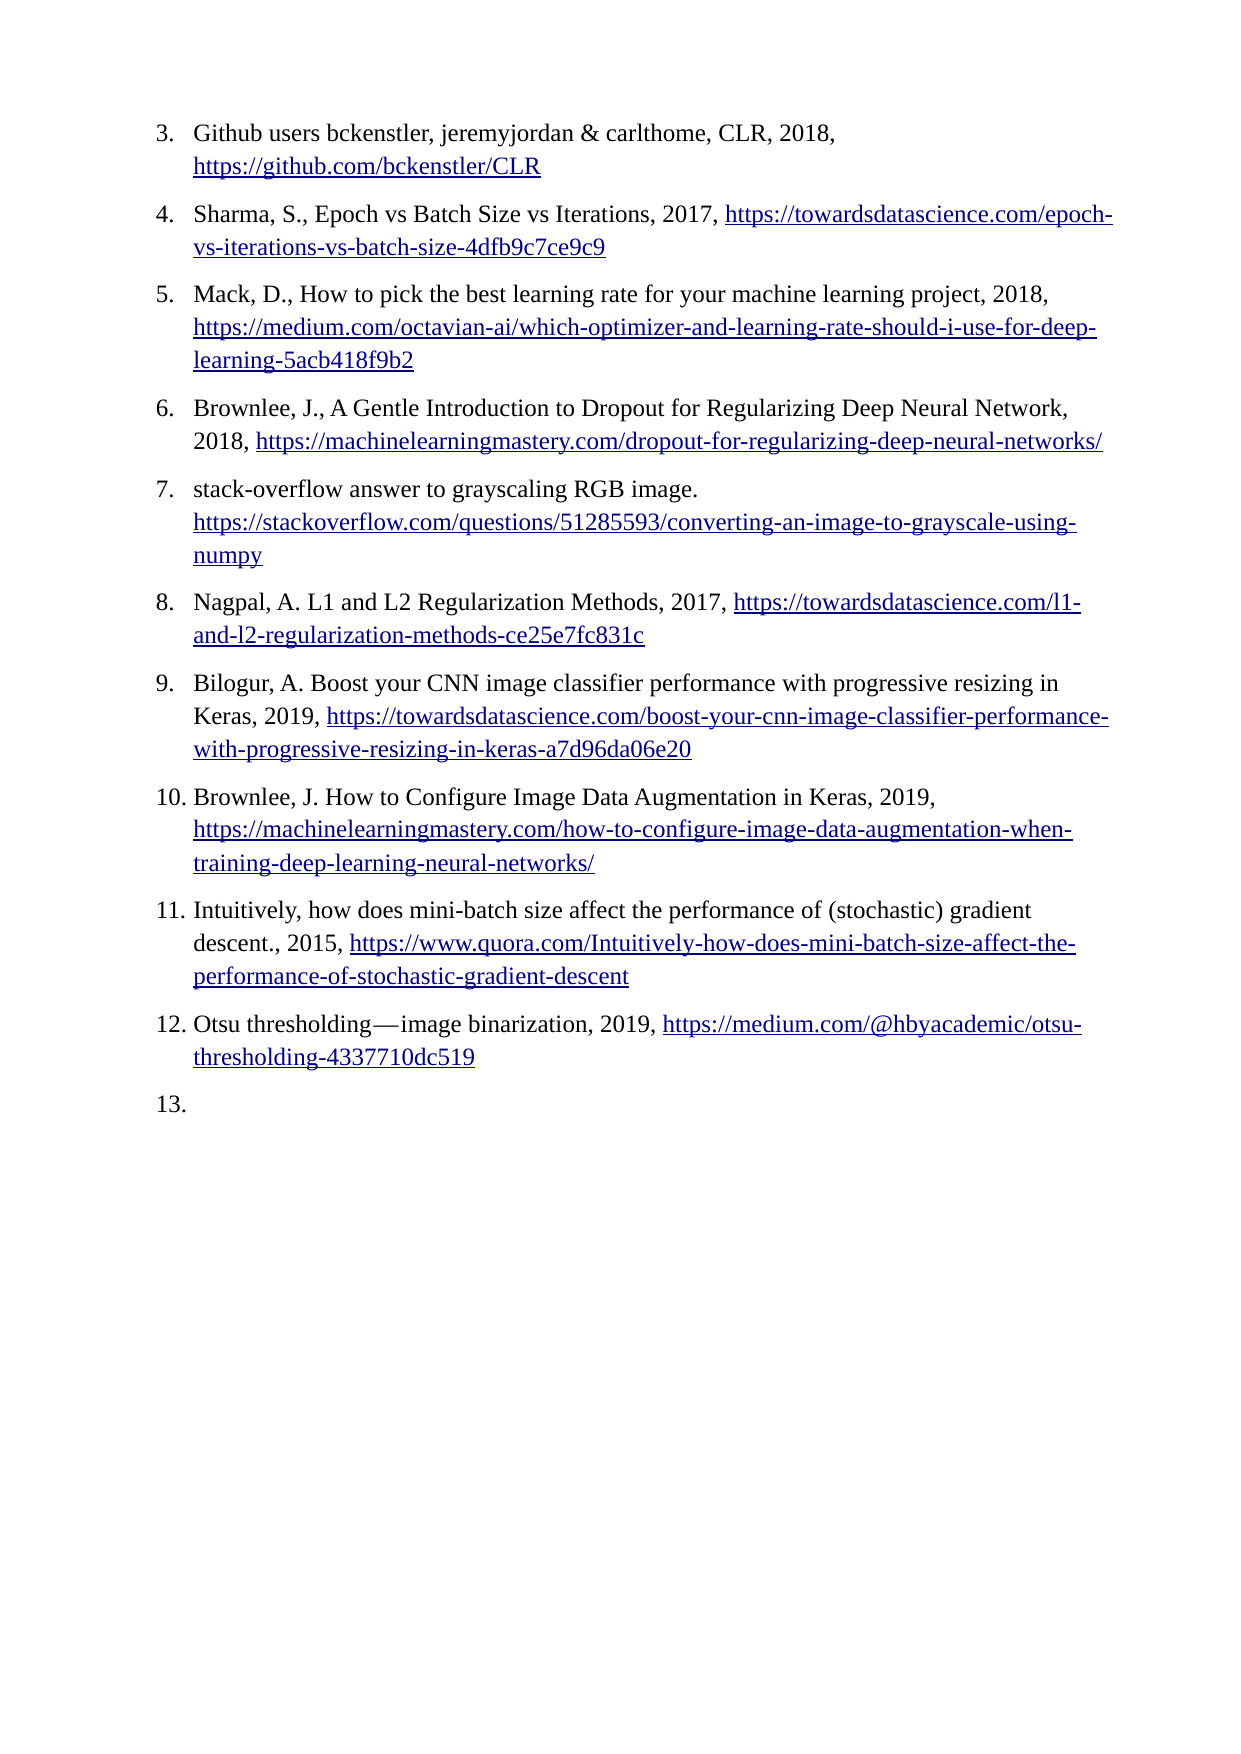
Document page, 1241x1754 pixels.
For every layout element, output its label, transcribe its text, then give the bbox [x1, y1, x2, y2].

list Mack, D., How to pick the best learning rate for your machine learning project, 2018, https://medium.com/octavian-ai/which-optimizer-and-learning-rate-should-i-use-for-deep-learning-5acb418f9b2 [156, 279, 1122, 374]
list Nagpal, A. L1 and L2 Regularization Methods, 2017, https://towardsdatascience.com/l1-and-l2-regularization-methods-ce25e7fc831c [156, 587, 1122, 649]
list Github users bckenstler, jeremyjordan & carlthome, CLR, 2018, https://github.com/bckenstler/CLR [156, 118, 1122, 180]
list Sharma, S., Epoch vs Batch Size vs Iterations, 2017, https://towardsdatascience.com/epoch-vs-iterations-vs-batch-size-4dfb9c7ce9c9 [156, 199, 1122, 261]
list Otsu thresholding — image binarization, 2019, https://medium.com/@hbyacademic/otsu-thresholding-4337710dc519 [156, 1009, 1122, 1071]
list Brownlee, J., A Gentle Introduction to Dropout for Regularizing Deep Neural Network, 2018, https://machinelearningmastery.com/dropout-for-regularizing-deep-neural-networks/ [156, 393, 1122, 455]
list Bilogur, A. Boost your CNN image classifier performance with progressive resizing in Keras, 2019, https://towardsdatascience.com/boost-your-cnn-image-classifier-performance-with-progressive-resizing-in-keras-a7d96da06e20 [156, 668, 1122, 763]
list Brownlee, J. How to Configure Image Data Augmentation in Keras, 2019, https://machinelearningmastery.com/how-to-configure-image-data-augmentation-when-training-deep-learning-neural-networks/ [156, 782, 1122, 876]
list Intuitively, how does mini-batch size affect the performance of (stochastic) gradient descent., 2015, https://www.quora.com/Intuitively-how-does-mini-batch-size-affect-the-performance-of-stochastic-gradient-descent [156, 895, 1122, 990]
list stack-overflow answer to grayscaling RGB image. https://stackoverflow.com/questions/51285593/converting-an-image-to-grayscale-using-numpy [156, 474, 1122, 568]
